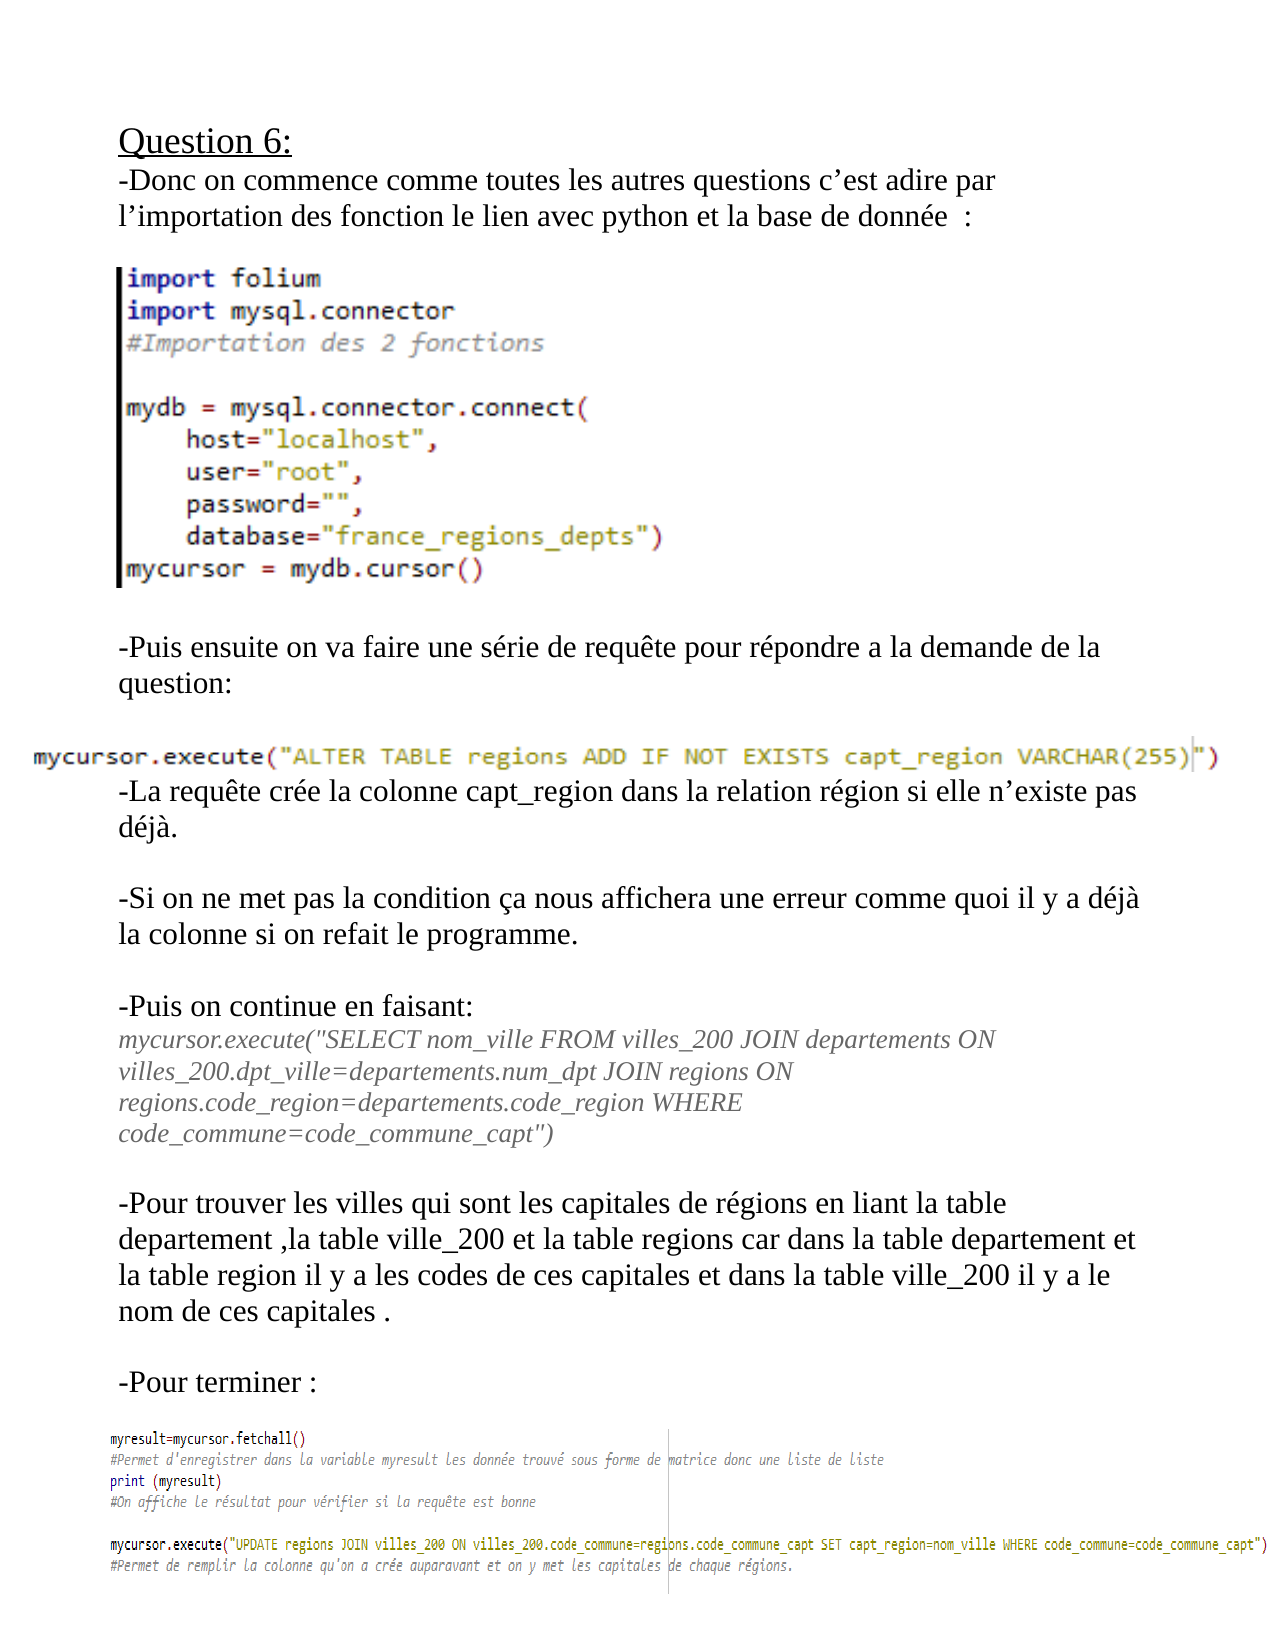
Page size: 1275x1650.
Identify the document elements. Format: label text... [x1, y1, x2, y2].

text mycursor.execute("SELECT nom_ville FROM villes_200 JOIN departements ON villes_200.dpt_ville=departements.num_dpt JOIN regions ON regions.code_region=departements.code_region WHERE code_commune=code_commune_capt") [118, 1023, 1157, 1148]
text -La requête crée la colonne capt_region dans la relation région si elle n’existe pas déjà. [118, 772, 1157, 844]
text -Puis ensuite on va faire une série de requête pour répondre a la demande de la question: [118, 628, 1157, 700]
text -Donc on commence comme toutes les autres questions c’est adire par l’importation des fonction le lien avec python et la base de donnée : [118, 161, 1157, 233]
text -Pour trouver les villes qui sont les capitales de régions en liant la table departement ,la table ville_200 et la table regions car dans la table departement et la table region il y a les codes de ces capitales et dans la table ville_200 il y a le nom de ces capitales . [118, 1184, 1157, 1328]
picture [33, 736, 1242, 772]
text -Pour terminer : [118, 1364, 1157, 1399]
picture [110, 1429, 1275, 1594]
text -Si on ne met pas la condition ça nous affichera une erreur comme quoi il y a déjà la colonne si on refait le programme. [118, 880, 1157, 952]
text Question 6: [118, 118, 1157, 161]
picture [116, 267, 723, 588]
text -Puis on continue en faisant: [118, 987, 1157, 1023]
